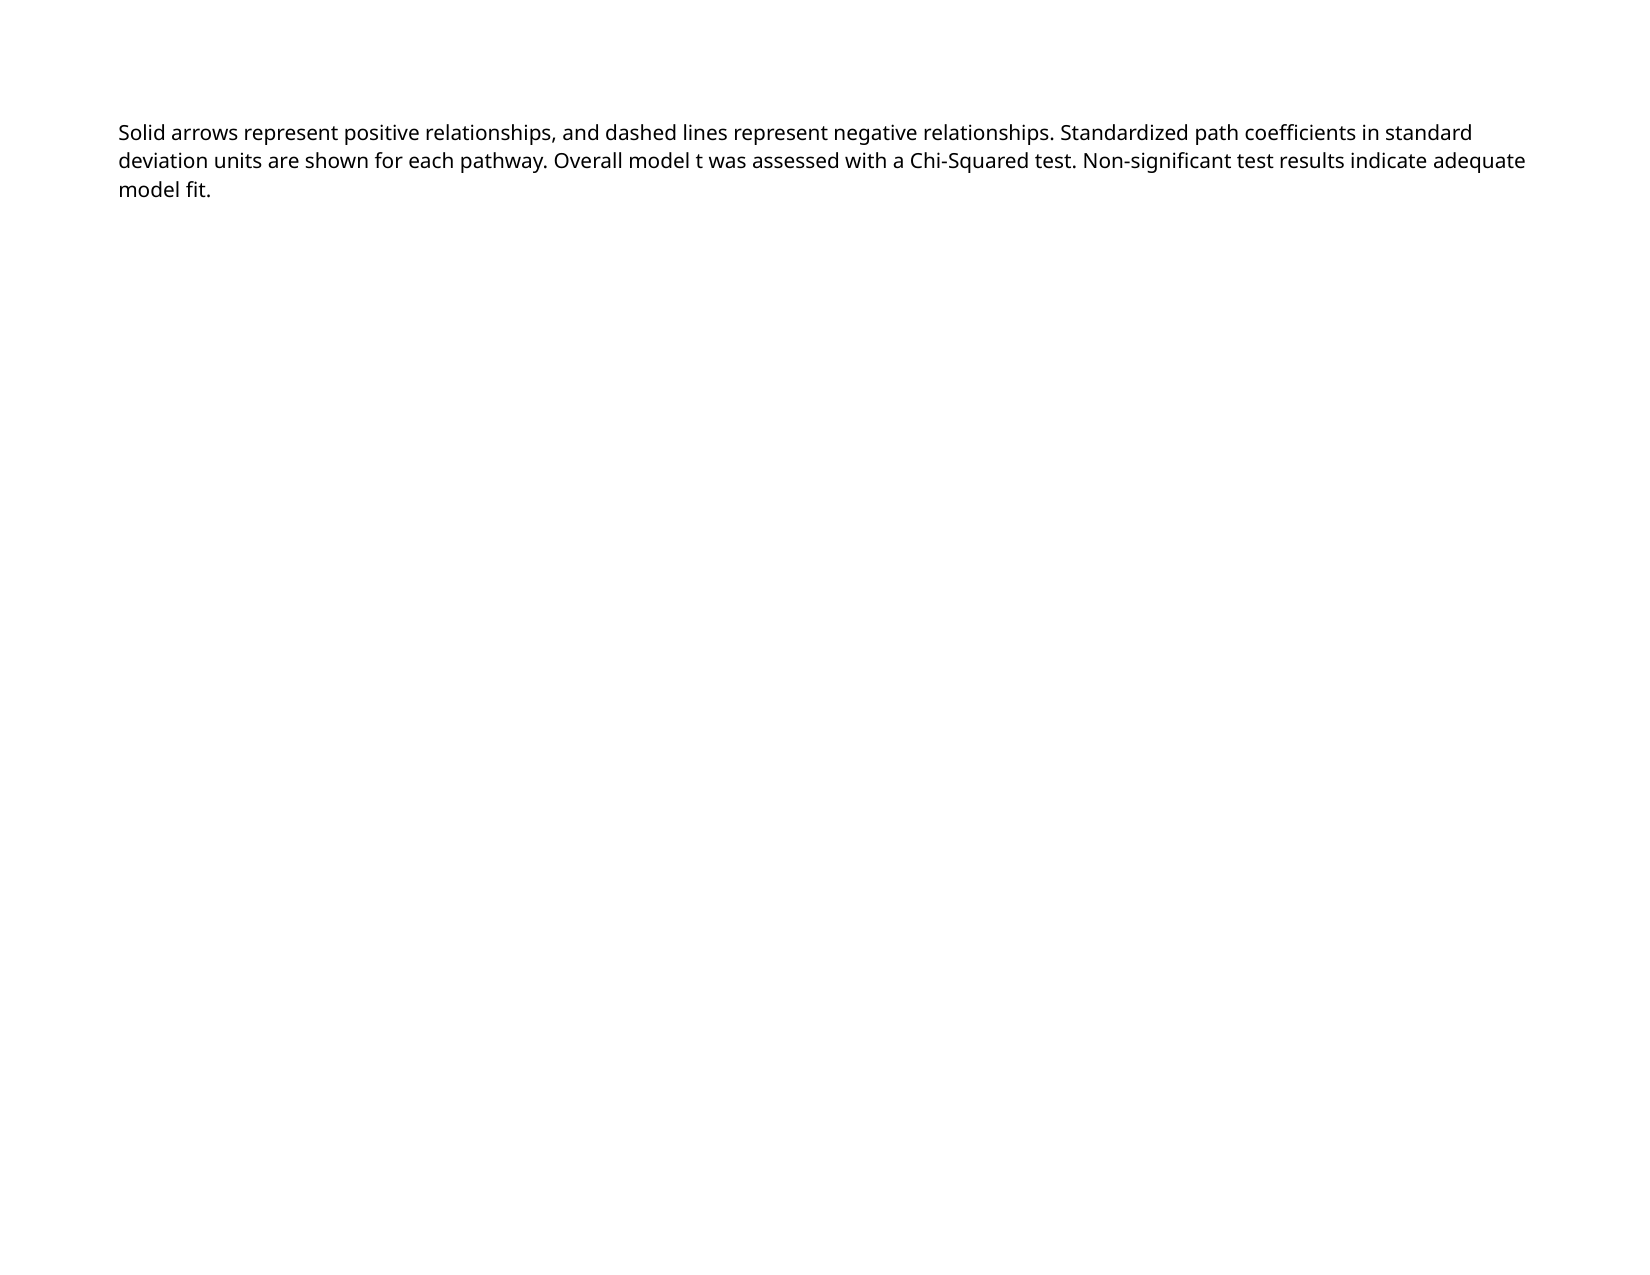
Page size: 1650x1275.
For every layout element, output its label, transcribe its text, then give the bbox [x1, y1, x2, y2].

text Solid arrows represent positive relationships, and dashed lines represent negative relationships. Standardized path coefficients in standard deviation units are shown for each pathway. Overall model t was assessed with a Chi-Squared test. Non-significant test results indicate adequate model fit. [118, 118, 1532, 203]
